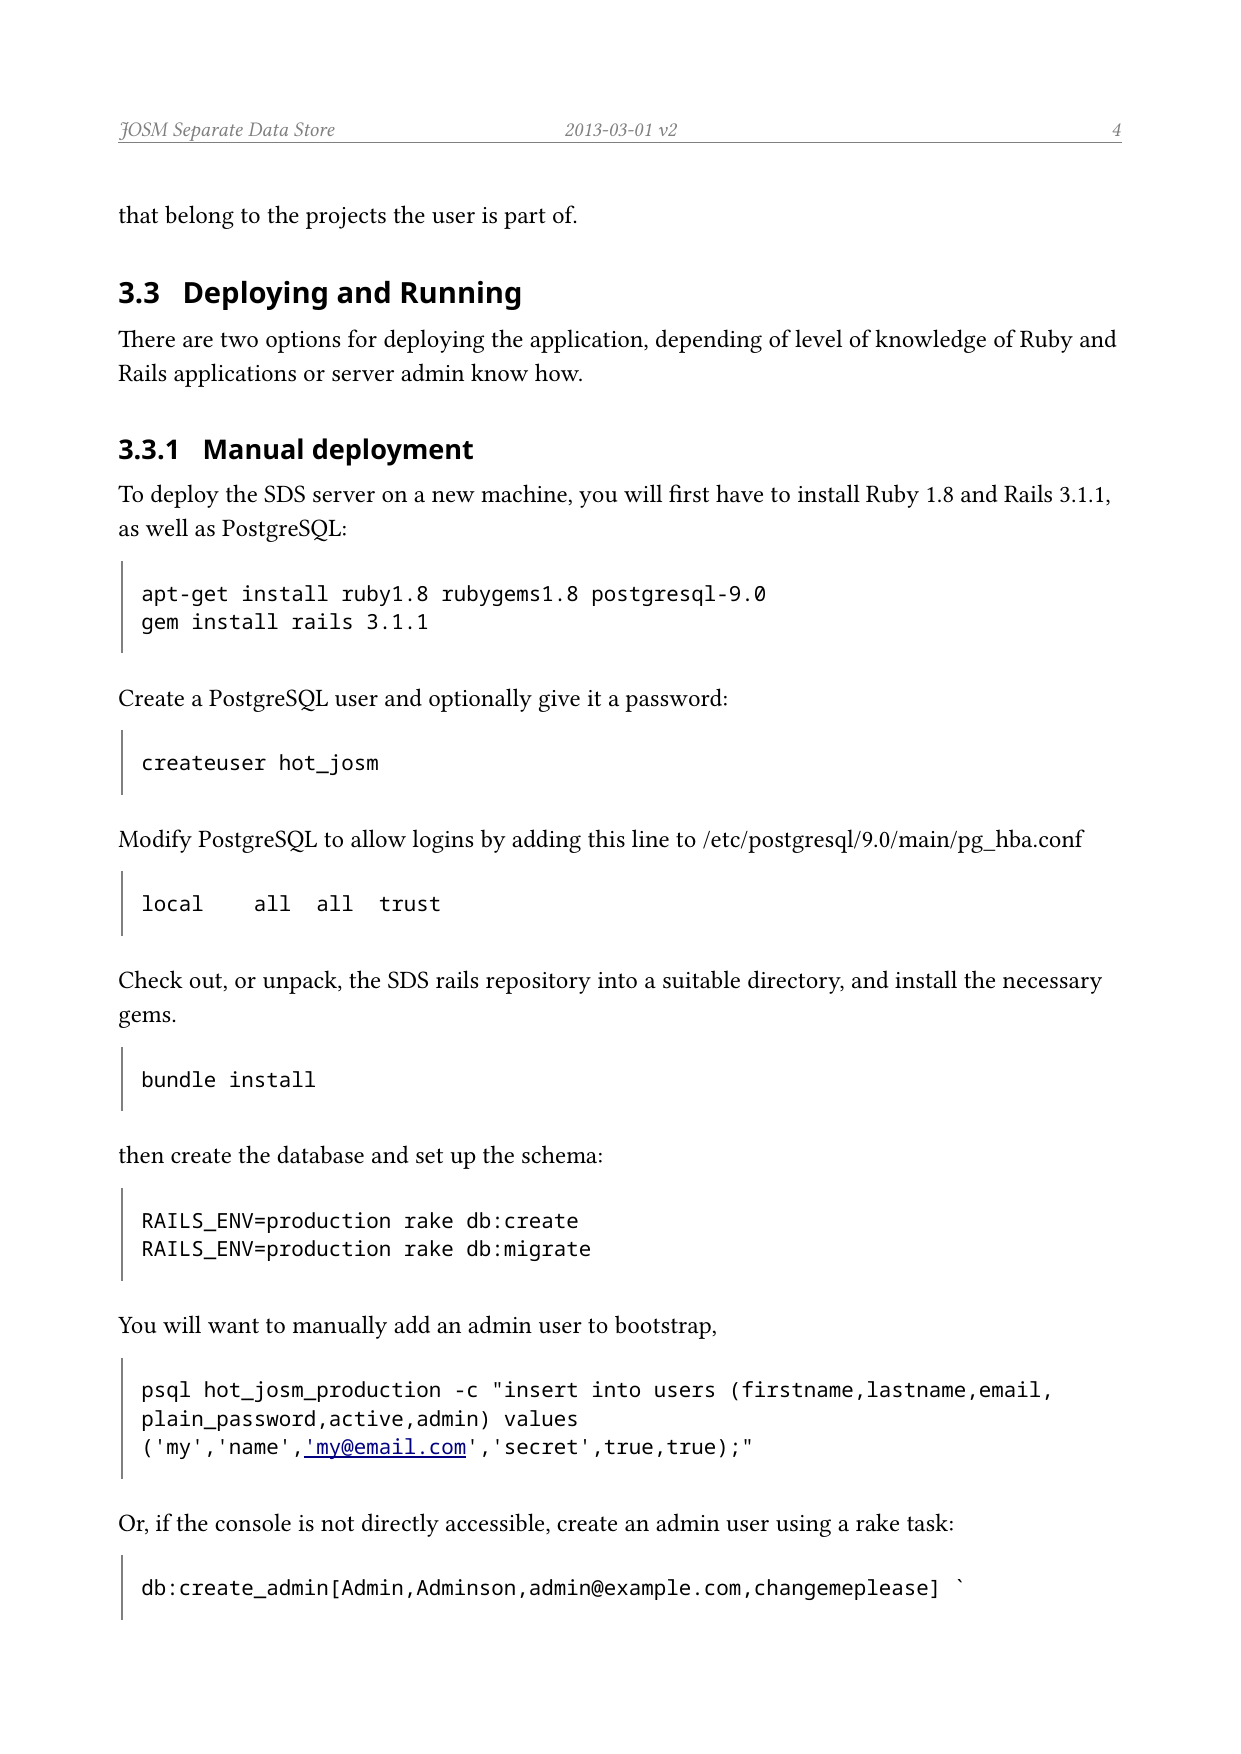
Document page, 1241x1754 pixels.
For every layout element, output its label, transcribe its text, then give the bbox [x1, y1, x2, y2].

text Modify PostgreSQL to allow logins by adding this line to /etc/postgresql/9.0/main/pg_hba.conf [118, 825, 1122, 853]
subtitle Manual deployment [118, 430, 1122, 467]
text that belong to the projects the user is part of. [118, 201, 1122, 229]
text gem install rails 3.1.1 [123, 607, 1122, 653]
text db:create_admin[Admin,Adminson,admin@example.com,changemeplease] ` [123, 1555, 1122, 1620]
text local all all trust [123, 871, 1122, 936]
text RAILS_ENV=production rake db:create RAILS_ENV=production rake db:migrate [123, 1188, 1122, 1281]
subtitle Deploying and Running [118, 272, 1122, 312]
text To deploy the SDS server on a new machine, you will first have to install Ruby 1.8 and Rails 3.1.1, as well as PostgreSQL: [118, 480, 1122, 542]
text psql hot_josm_production -c "insert into users (firstname,lastname,email, plain_password,active,admin) values ('my','name','my@email.com','secret',true,true);" [121, 1357, 1122, 1479]
text createuser hot_josm [123, 730, 1122, 795]
text bundle install [123, 1047, 1122, 1111]
text You will want to manually add an admin user to bootstrap, [118, 1311, 1122, 1339]
text There are two options for deploying the application, depending of level of knowledge of Ruby and Rails applications or server admin know how. [118, 324, 1122, 387]
text Check out, or unpack, the SDS rails repository into a suitable directory, and install the necessary gems. [118, 966, 1122, 1028]
text then create the database and set up the schema: [118, 1141, 1122, 1170]
text Or, if the console is not directly accessible, create an admin user using a rake task: [118, 1509, 1122, 1537]
text apt-get install ruby1.8 rubygems1.8 postgresql-9.0 [123, 561, 1122, 607]
text Create a PostgreSQL user and optionally give it a password: [118, 683, 1122, 712]
